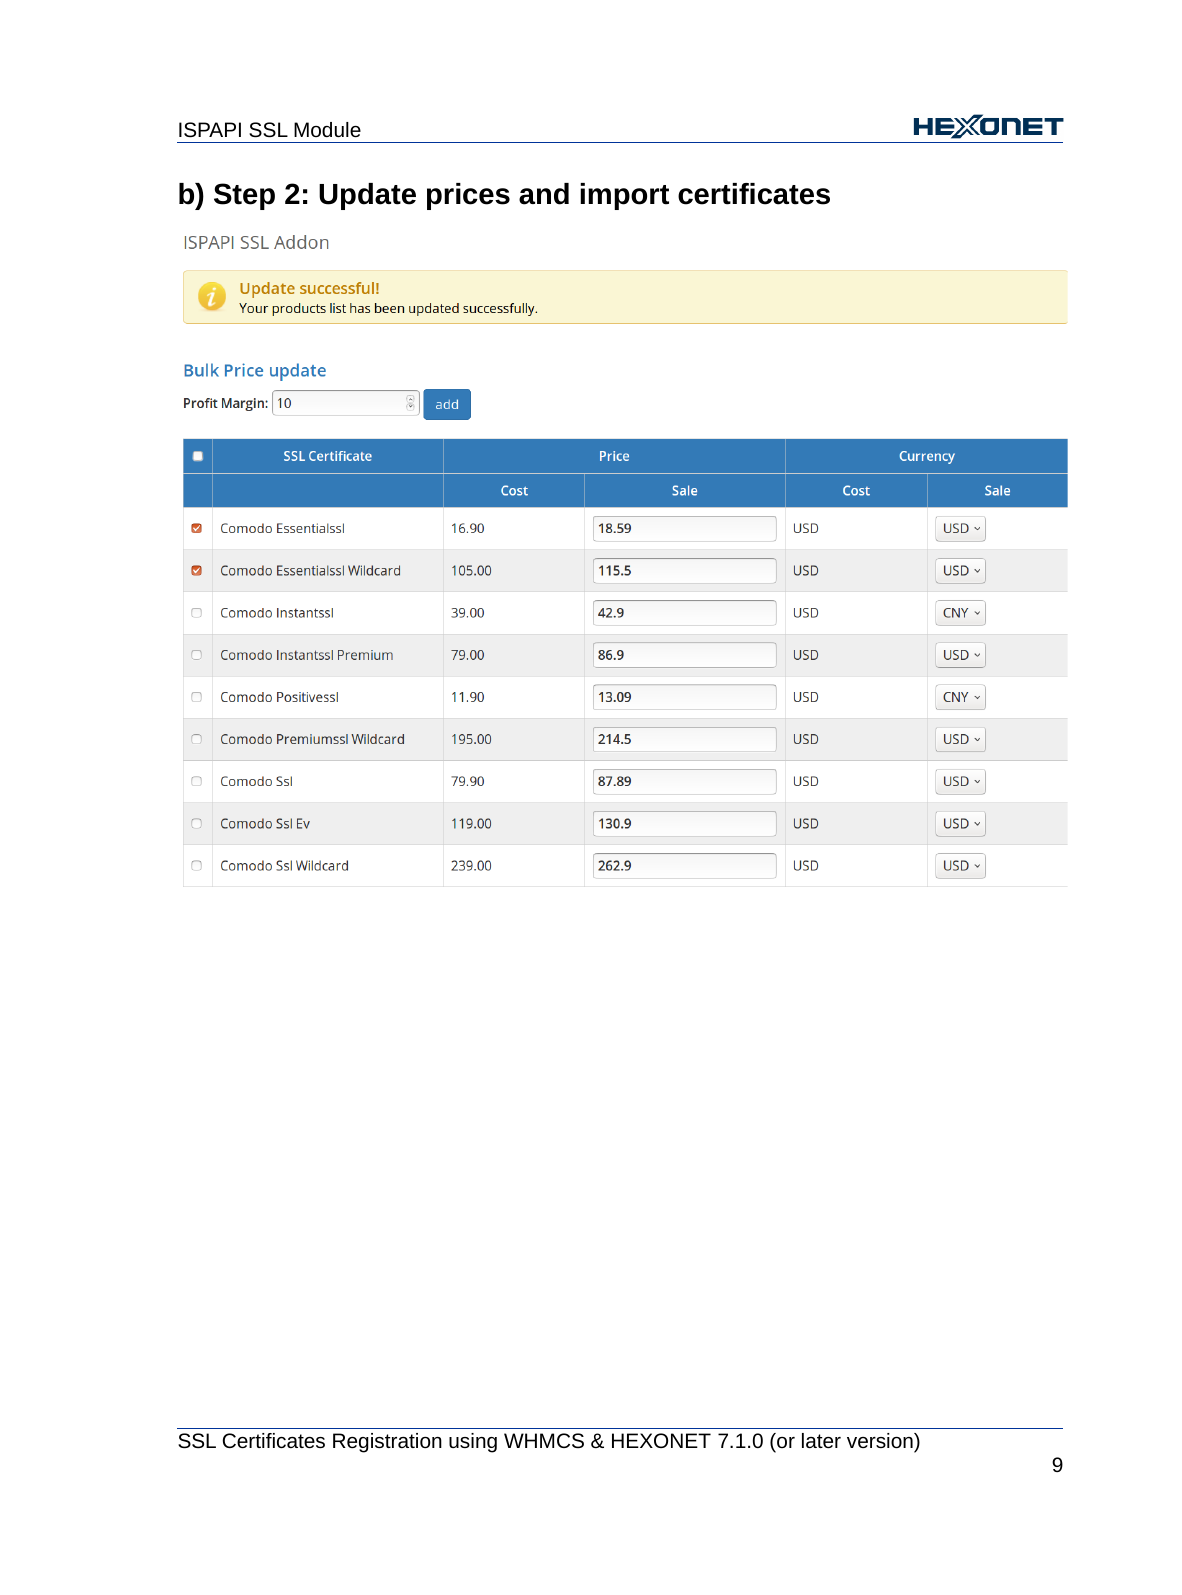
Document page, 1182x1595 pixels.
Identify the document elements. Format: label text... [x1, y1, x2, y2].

picture [172, 223, 1068, 887]
picture [912, 113, 1065, 140]
subtitle Step 2: Update prices and import certificates [177, 177, 1063, 211]
